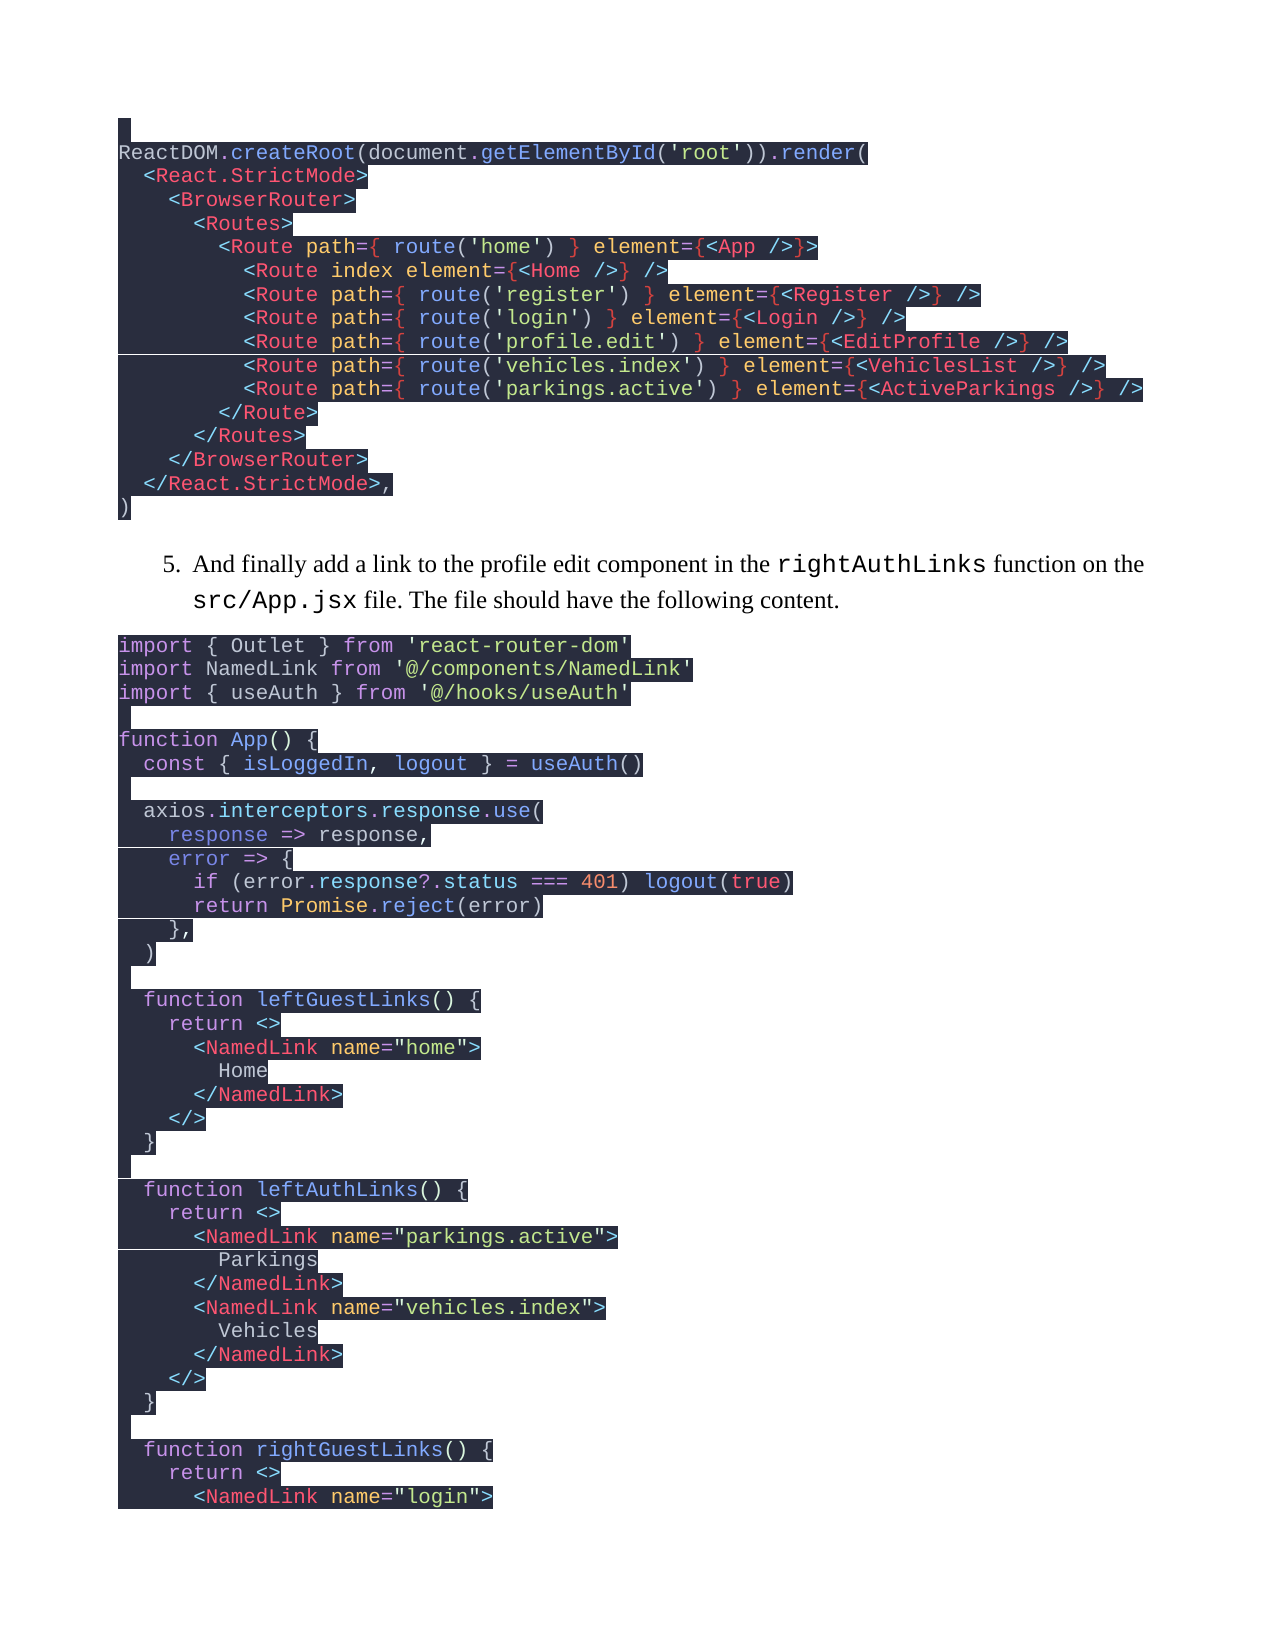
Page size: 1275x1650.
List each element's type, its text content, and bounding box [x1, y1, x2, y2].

text <React.StrictMode> [118, 165, 1157, 189]
list And finally add a link to the profile edit component in the rightAuthLinks function on the src/App.jsx file. The file should have the following content. [162, 549, 1157, 616]
text ) [118, 942, 1157, 966]
text <Route path={ route('register') } element={<Register />} /> [118, 284, 1157, 307]
text ) [118, 496, 1157, 520]
text if (error.response?.status === 401) logout(true) [118, 871, 1157, 895]
text Parkings [118, 1249, 1157, 1273]
text <NamedLink name="vehicles.index"> [118, 1297, 1157, 1320]
text <Route index element={<Home />} /> [118, 260, 1157, 284]
text <Route path={ route('home') } element={<App />}> [118, 236, 1157, 260]
text <NamedLink name="parkings.active"> [118, 1226, 1157, 1249]
text </NamedLink> [118, 1344, 1157, 1368]
text Home [118, 1060, 1157, 1084]
text </Routes> [118, 426, 1157, 449]
text </Route> [118, 402, 1157, 426]
text <NamedLink name="home"> [118, 1037, 1157, 1060]
text Vehicles [118, 1320, 1157, 1344]
text return Promise.reject(error) [118, 895, 1157, 918]
text <NamedLink name="login"> [118, 1486, 1157, 1509]
text <BrowserRouter> [118, 189, 1157, 213]
text function leftGuestLinks() { [118, 989, 1157, 1013]
text return <> [118, 1462, 1157, 1486]
text function leftAuthLinks() { [118, 1178, 1157, 1202]
text function rightGuestLinks() { [118, 1439, 1157, 1462]
text }, [118, 918, 1157, 942]
text </BrowserRouter> [118, 449, 1157, 473]
text const { isLoggedIn, logout } = useAuth() [118, 753, 1157, 777]
text </> [118, 1108, 1157, 1131]
text function App() { [118, 729, 1157, 753]
text </NamedLink> [118, 1084, 1157, 1108]
text </NamedLink> [118, 1273, 1157, 1297]
text <Route path={ route('vehicles.index') } element={<VehiclesList />} /> [118, 354, 1157, 378]
text </> [118, 1368, 1157, 1391]
text return <> [118, 1202, 1157, 1226]
text <Route path={ route('profile.edit') } element={<EditProfile />} /> [118, 331, 1157, 354]
text <Route path={ route('login') } element={<Login />} /> [118, 307, 1157, 331]
text import { Outlet } from 'react-router-dom' [118, 635, 1157, 658]
text <Route path={ route('parkings.active') } element={<ActiveParkings />} /> [118, 378, 1157, 402]
text import NamedLink from '@/components/NamedLink' [118, 658, 1157, 682]
text import { useAuth } from '@/hooks/useAuth' [118, 682, 1157, 706]
text axios.interceptors.response.use( [118, 800, 1157, 824]
text return <> [118, 1013, 1157, 1037]
text error => { [118, 847, 1157, 871]
text response => response, [118, 824, 1157, 847]
text </React.StrictMode>, [118, 473, 1157, 496]
text } [118, 1391, 1157, 1415]
text } [118, 1131, 1157, 1155]
text ReactDOM.createRoot(document.getElementById('root')).render( [118, 142, 1157, 165]
text <Routes> [118, 213, 1157, 236]
